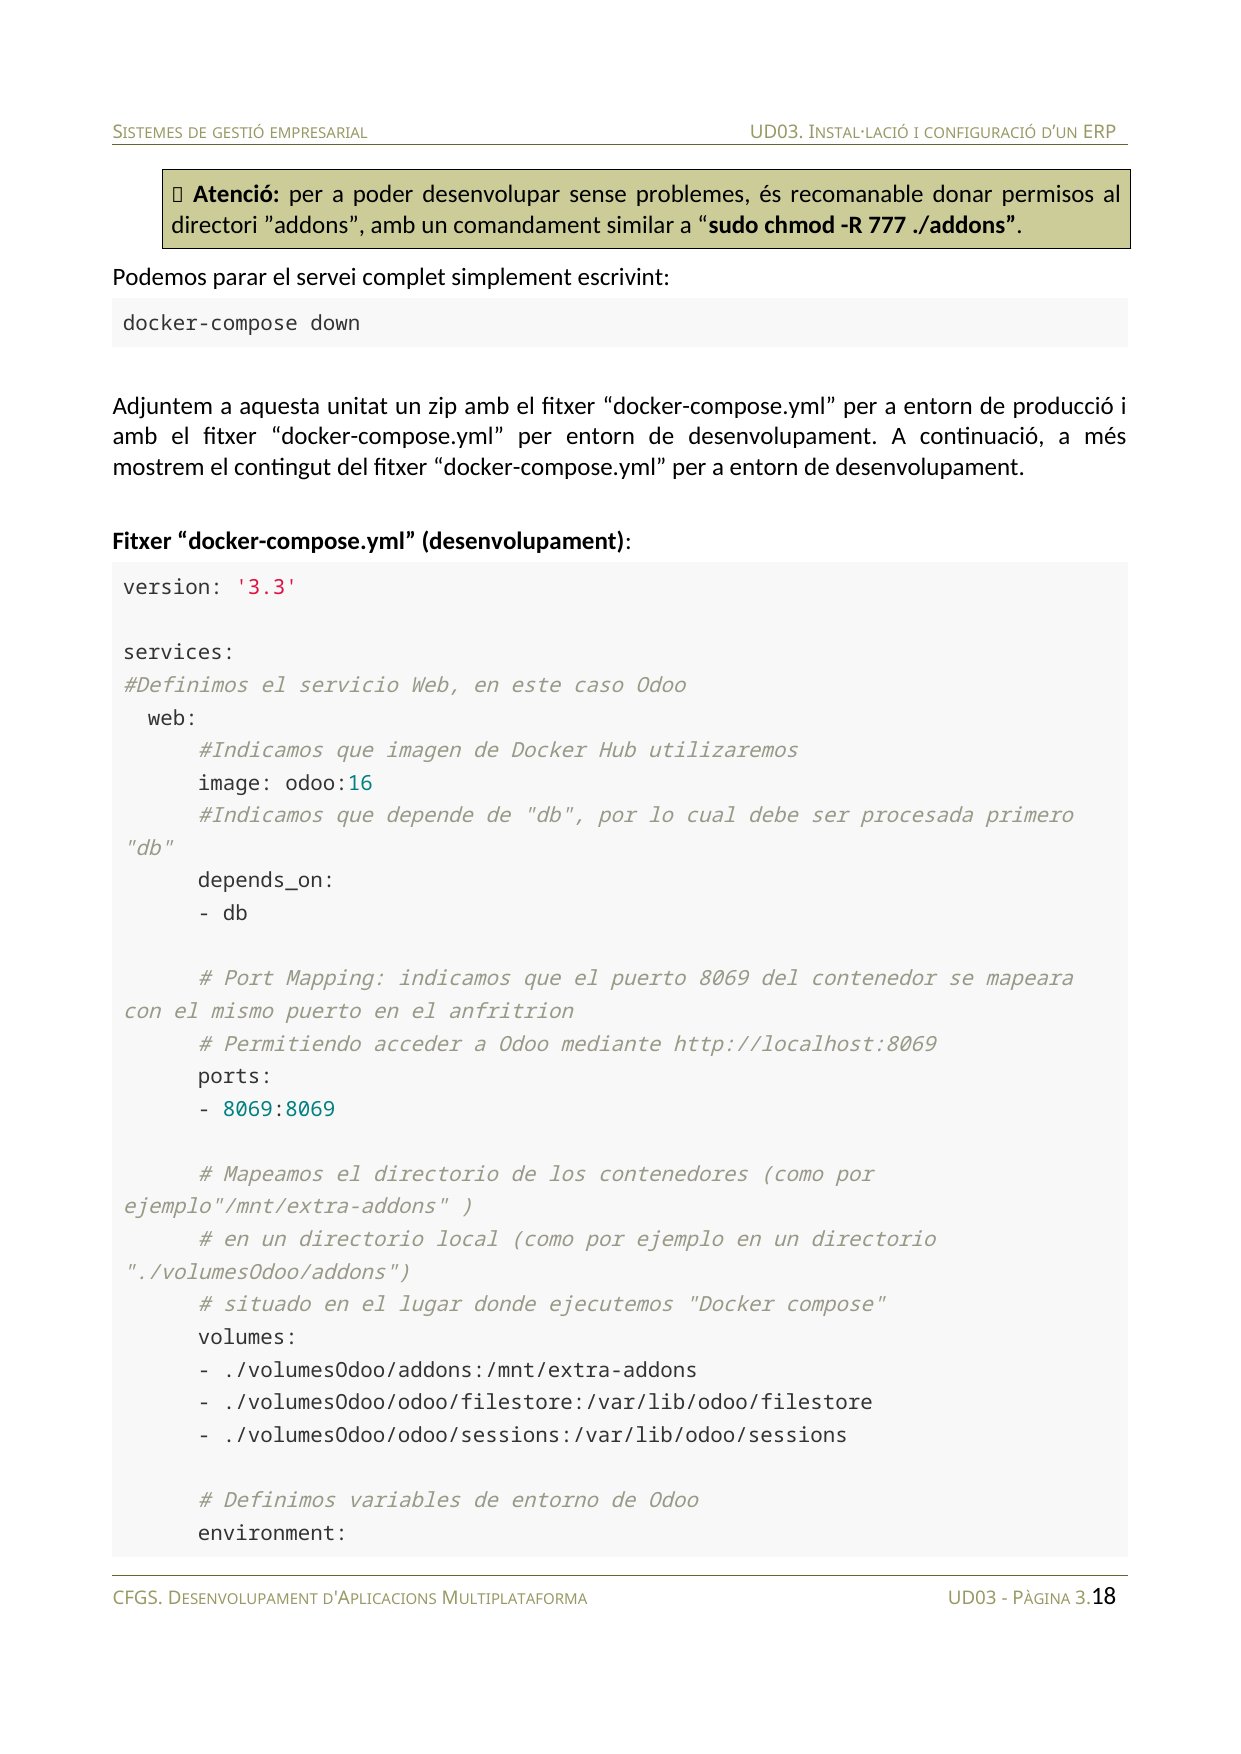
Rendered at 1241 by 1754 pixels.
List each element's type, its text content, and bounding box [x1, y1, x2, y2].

text Podemos parar el servei complet simplement escrivint: [112, 261, 1128, 291]
table_header docker-compose down [112, 298, 1128, 347]
text ❕ Atenció: per a poder desenvolupar sense problemes, és recomanable donar permisos al directori ”addons”, amb un comandament similar a “sudo chmod -R 777 ./addons”. [163, 170, 1130, 248]
text Adjuntem a aquesta unitat un zip amb el fitxer “docker-compose.yml” per a entorn de producció i amb el fitxer “docker-compose.yml” per entorn de desenvolupament. A continuació, a més mostrem el contingut del fitxer “docker-compose.yml” per a entorn de desenvolupament. [112, 390, 1128, 481]
table_header version: '3.3' services: #Definimos el servicio Web, en este caso Odoo web: #Indicamos que imagen de Docker Hub utilizaremos image: odoo:16 #Indicamos que depende de "db", por lo cual debe ser procesada primero "db" depends_on: - db # Port Mapping: indicamos que el puerto 8069 del contenedor se mapeara con el mismo puerto en el anfritrion # Permitiendo acceder a Odoo mediante http://localhost:8069 ports: - 8069:8069 # Mapeamos el directorio de los contenedores (como por ejemplo"/mnt/extra-addons" ) # en un directorio local (como por ejemplo en un directorio "./volumesOdoo/addons") # situado en el lugar donde ejecutemos "Docker compose" volumes: - ./volumesOdoo/addons:/mnt/extra-addons - ./volumesOdoo/odoo/filestore:/var/lib/odoo/filestore - ./volumesOdoo/odoo/sessions:/var/lib/odoo/sessions # Definimos variables de entorno de Odoo environment: [112, 562, 1128, 1557]
text Fitxer “docker-compose.yml” (desenvolupament): [112, 525, 1128, 555]
